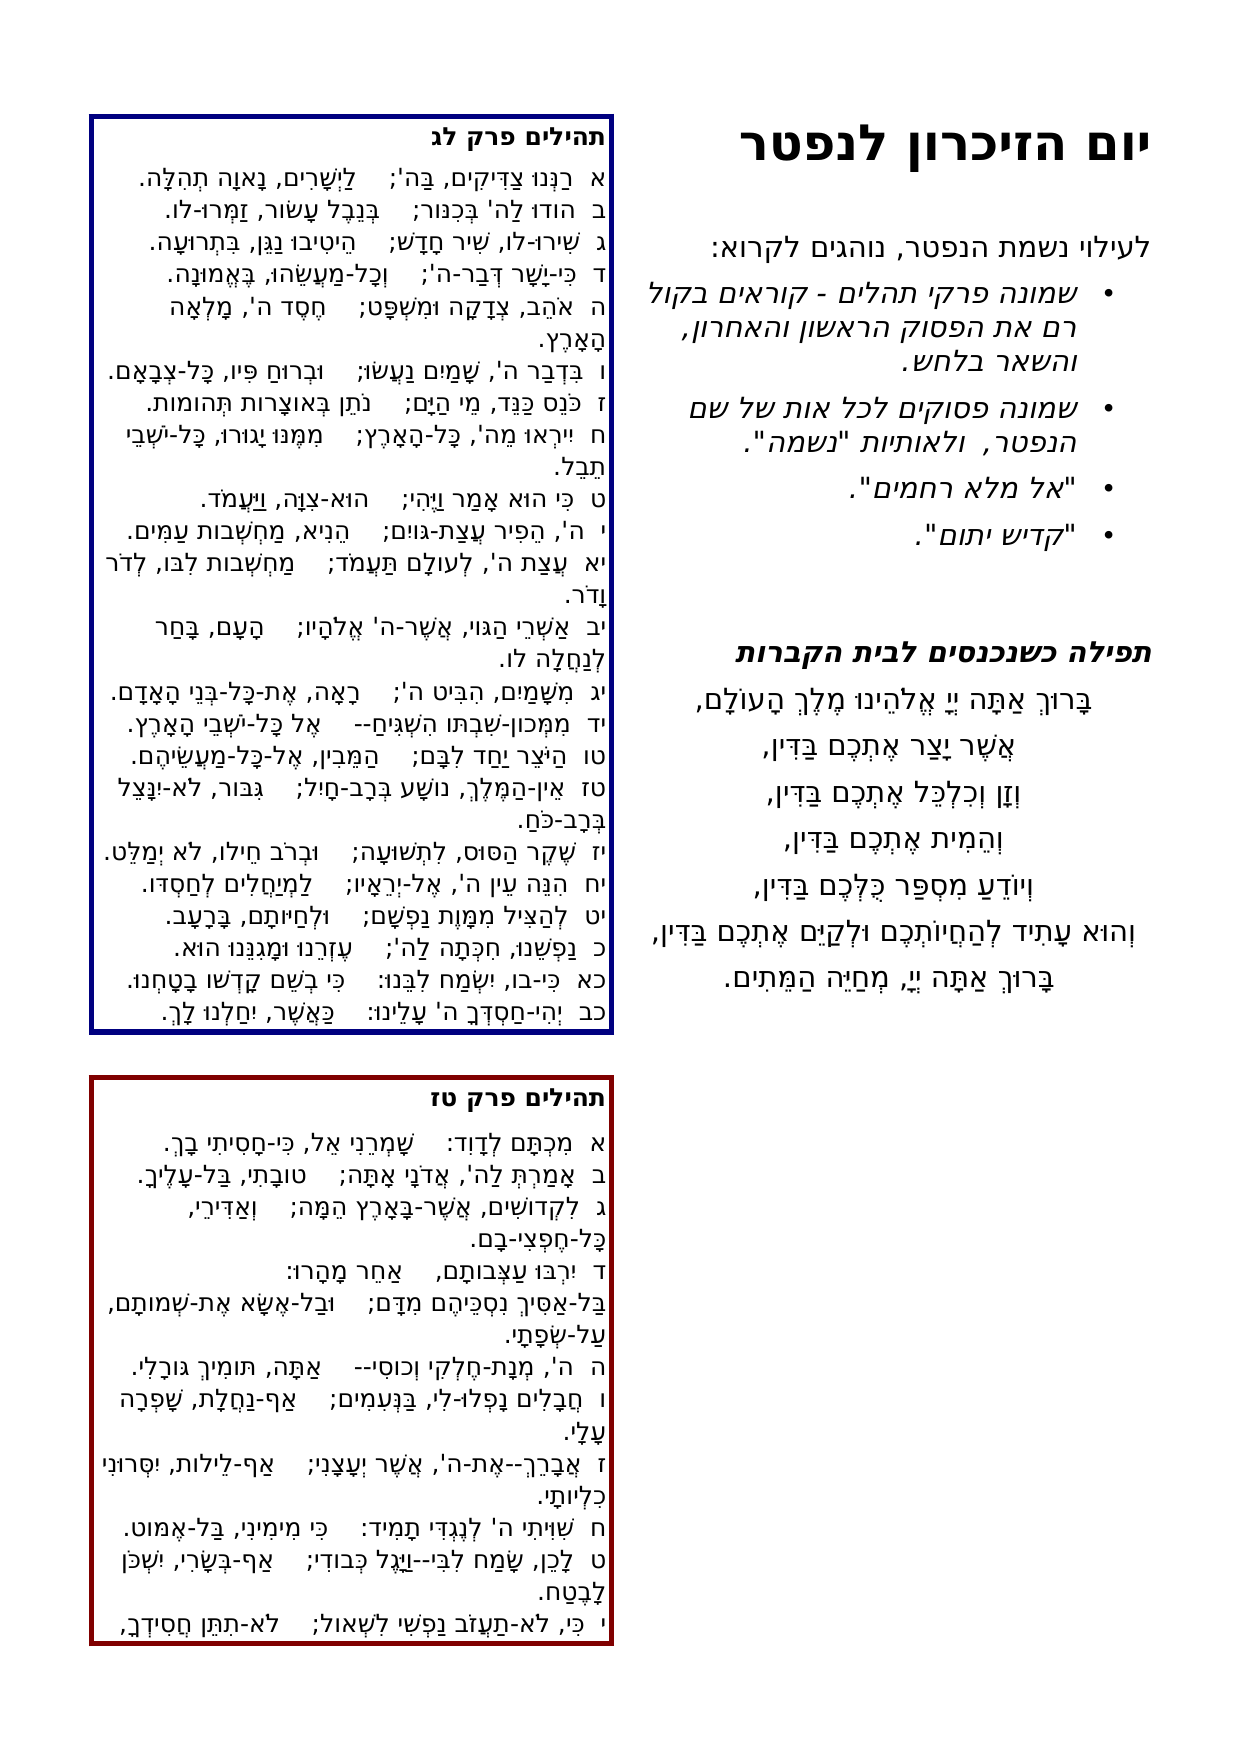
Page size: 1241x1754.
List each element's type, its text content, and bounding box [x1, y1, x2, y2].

text בָּרוּךְ אַתָּה יְיָ אֱלֹהֵינוּ מֶלֶךְ הָעוֹלָם, [626, 682, 1152, 716]
text וְיוֹדֵעַ מִסְפַּר כֻּלְּכֶם בַּדִּין, [626, 868, 1152, 902]
list שמונה פרקי תהלים - קוראים בקול רם את הפסוק הראשון והאחרון, והשאר בלחש. [626, 277, 1114, 379]
text א מִכְתָּם לְדָוִד: שָׁמְרֵנִי אֵל, כִּי-חָסִיתִי בָךְ. ב אָמַרְתְּ לַה', אֲדֹנָי אָתָּה; טובָתִי, בַּל-עָלֶיךָ. ג לִקְדושִׁים, אֲשֶׁר-בָּאָרֶץ הֵמָּה; וְאַדִּירֵי, כָּל-חֶפְצִי-בָם. ד יִרְבּוּ עַצְּבותָם, אַחֵר מָהָרוּ: בַּל-אַסִּיךְ נִסְכֵּיהֶם מִדָּם; וּבַל-אֶשָּׂא אֶת-שְׁמותָם, עַל-שְׂפָתָי. ה ה', מְנָת-חֶלְקִי וְכוסִי-- אַתָּה, תּומִיךְ גּורָלִי. ו חֲבָלִים נָפְלוּ-לִי, בַּנְּעִמִים; אַף-נַחֲלָת, שָׁפְרָה עָלָי. ז אֲבָרֵךְ--אֶת-ה', אֲשֶׁר יְעָצָנִי; אַף-לֵילות, יִסְּרוּנִי כִלְיותָי. ח שִׁוִּיתִי ה' לְנֶגְדִּי תָמִיד: כִּי מִימִינִי, בַּל-אֶמּוט. ט לָכֵן, שָׂמַח לִבִּי--וַיָּגֶל כְּבודִי; אַף-בְּשָׂרִי, יִשְׁכֹּן לָבֶטַח. י כִּי, לֹא-תַעֲזֹב נַפְשִׁי לִשְׁאול; לֹא-תִתֵּן חֲסִידְךָ, [94, 1120, 609, 1641]
text בָּרוּךְ אַתָּה יְיָ, מְחַיֵּה הַמֵּתִים. [626, 961, 1152, 995]
subtitle תהילים פרק טז [94, 1080, 609, 1112]
text וְהֵמִית אֶתְכֶם בַּדִּין, [626, 821, 1152, 855]
subtitle יום הזיכרון לנפטר [626, 113, 1152, 172]
text א רַנְּנוּ צַדִּיקִים, בַּה'; לַיְשָׁרִים, נָאוָה תְהִלָּה. ב הודוּ לַה' בְּכִנּור; בְּנֵבֶל עָשׂור, זַמְּרוּ-לו. ג שִׁירוּ-לו, שִׁיר חָדָשׁ; הֵיטִיבוּ נַגֵּן, בִּתְרוּעָה. ד כִּי-יָשָׁר דְּבַר-ה'; וְכָל-מַעֲשֵׂהוּ, בֶּאֱמוּנָה. ה אֹהֵב, צְדָקָה וּמִשְׁפָּט; חֶסֶד ה', מָלְאָה הָאָרֶץ. ו בִּדְבַר ה', שָׁמַיִם נַעֲשׂוּ; וּבְרוּחַ פִּיו, כָּל-צְבָאָם. ז כֹּנֵס כַּנֵּד, מֵי הַיָּם; נֹתֵן בְּאוצָרות תְּהומות. ח יִירְאוּ מֵה', כָּל-הָאָרֶץ; מִמֶּנּוּ יָגוּרוּ, כָּל-יֹשְׁבֵי תֵבֵל. ט כִּי הוּא אָמַר וַיֶּהִי; הוּא-צִוָּה, וַיַּעֲמֹד. י ה', הֵפִיר עֲצַת-גּויִם; הֵנִיא, מַחְשְׁבות עַמִּים. יא עֲצַת ה', לְעולָם תַּעֲמֹד; מַחְשְׁבות לִבּו, לְדֹר וָדֹר. יב אַשְׁרֵי הַגּוי, אֲשֶׁר-ה' אֱלֹהָיו; הָעָם, בָּחַר לְנַחֲלָה לו. יג מִשָּׁמַיִם, הִבִּיט ה'; רָאָה, אֶת-כָּל-בְּנֵי הָאָדָם. יד מִמְּכון-שִׁבְתּו הִשְׁגִּיחַ-- אֶל כָּל-יֹשְׁבֵי הָאָרֶץ. טו הַיֹּצֵר יַחַד לִבָּם; הַמֵּבִין, אֶל-כָּל-מַעֲשֵׂיהֶם. טז אֵין-הַמֶּלֶךְ, נושָׁע בְּרָב-חָיִל; גִּבּור, לֹא-יִנָּצֵל בְּרָב-כֹּחַ. יז שֶׁקֶר הַסּוּס, לִתְשׁוּעָה; וּבְרֹב חֵילו, לֹא יְמַלֵּט. יח הִנֵּה עֵין ה', אֶל-יְרֵאָיו; לַמְיַחֲלִים לְחַסְדּו. יט לְהַצִּיל מִמָּוֶת נַפְשָׁם; וּלְחַיּותָם, בָּרָעָב. כ נַפְשֵׁנוּ, חִכְּתָה לַה'; עֶזְרֵנוּ וּמָגִנֵּנוּ הוּא. כא כִּי-בו, יִשְׂמַח לִבֵּנוּ: כִּי בְשֵׁם קָדְשׁו בָטָחְנוּ. כב יְהִי-חַסְדְּךָ ה' עָלֵינוּ: כַּאֲשֶׁר, יִחַלְנוּ לָךְ. [94, 155, 609, 1029]
text לעילוי נשמת הנפטר, נוהגים לקרוא: [626, 230, 1152, 264]
text וְזָן וְכִלְכֵּל אֶתְכֶם בַּדִּין, [626, 775, 1152, 809]
list "אל מלא רחמים". [626, 472, 1114, 506]
list "קדיש יתום". [626, 518, 1114, 552]
text אֲשֶׁר יָצַר אֶתְכֶם בַּדִּין, [626, 728, 1152, 762]
list שמונה פסוקים לכל אות של שם הנפטר, ולאותיות "נשמה". [626, 391, 1114, 459]
subtitle תהילים פרק לג [94, 119, 609, 151]
subtitle תפילה כשנכנסים לבית הקברות [626, 636, 1152, 669]
text וְהוּא עָתִיד לְהַחֲיוֹתְכֶם וּלְקַיֵּם אֶתְכֶם בַּדִּין, [626, 914, 1152, 948]
